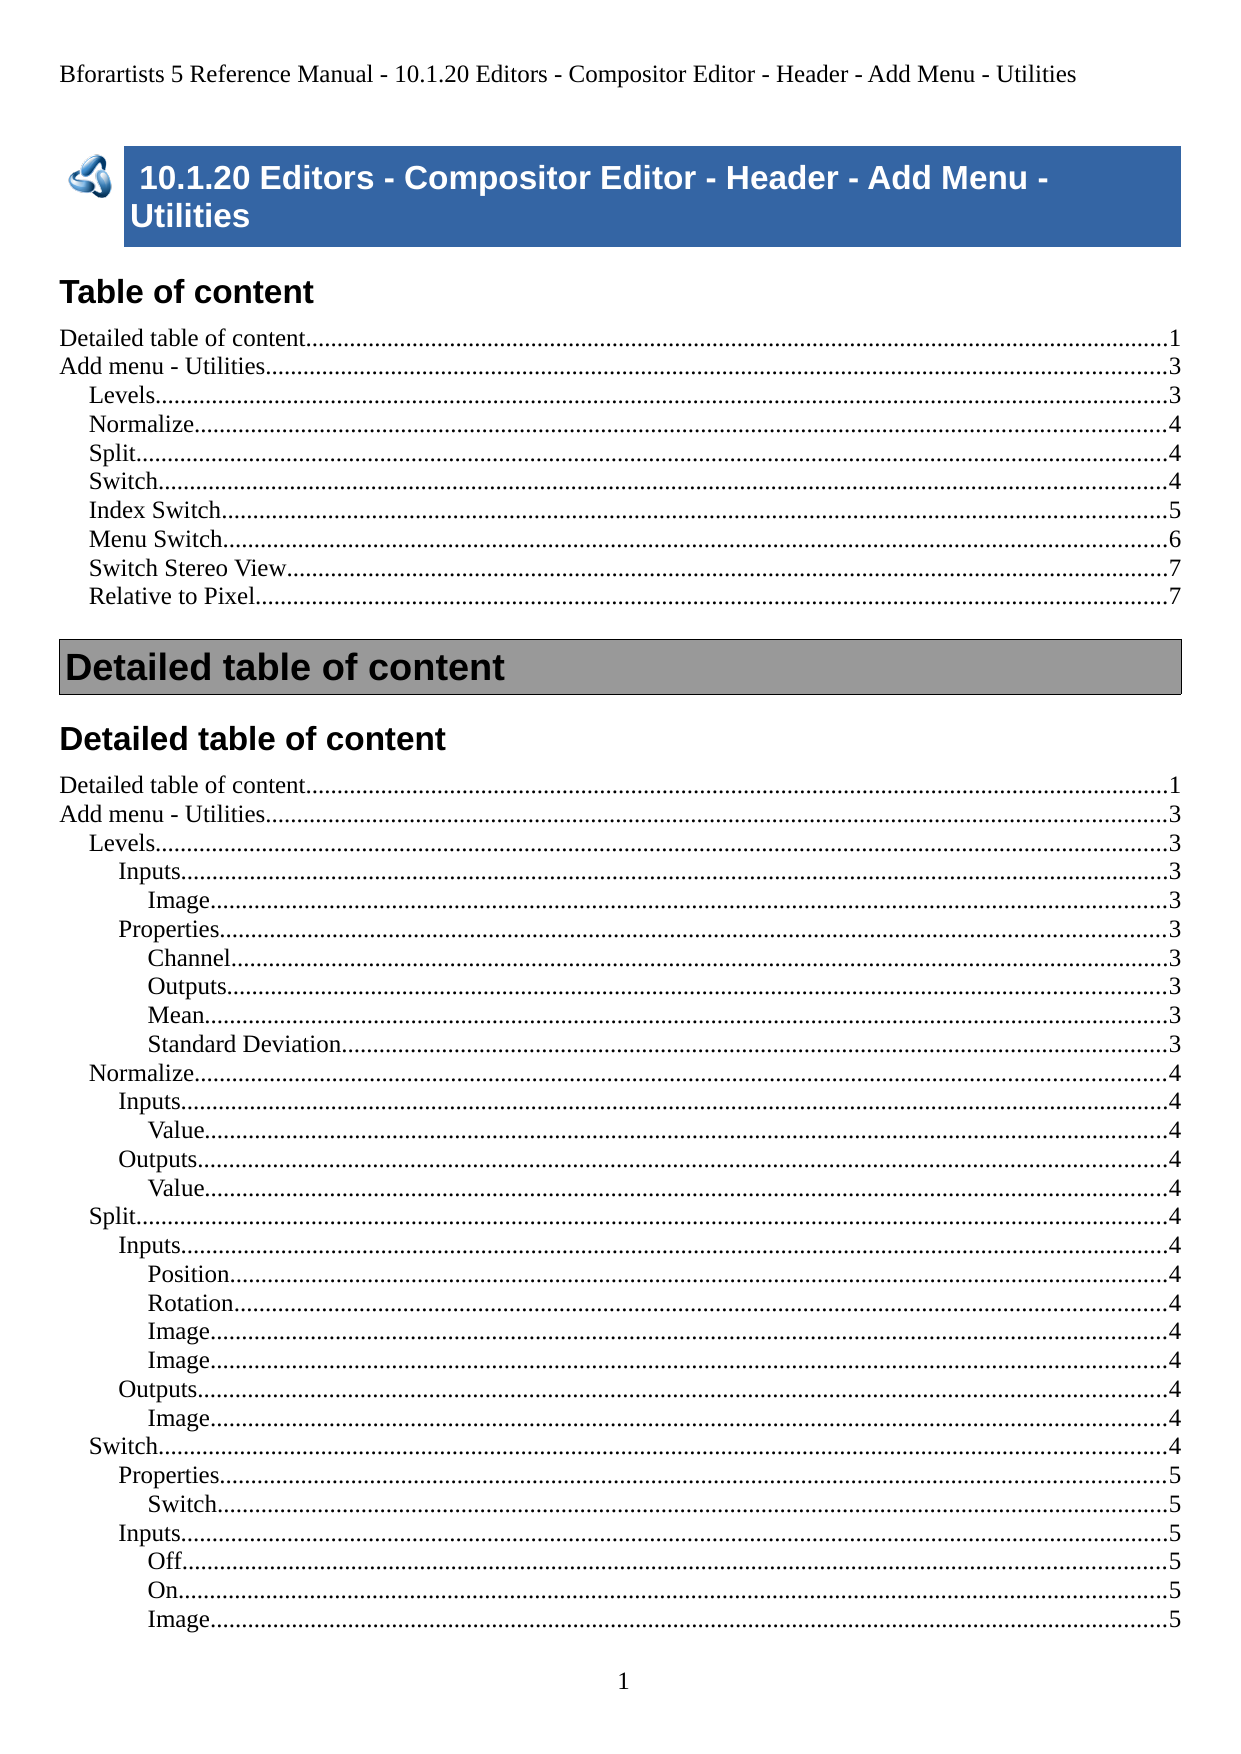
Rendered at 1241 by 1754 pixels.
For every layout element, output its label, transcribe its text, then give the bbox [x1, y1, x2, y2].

text Switch 4 [88, 1431, 1181, 1460]
table_header Detailed table of content [60, 640, 1181, 694]
subtitle Table of content [59, 272, 1181, 310]
text Image 4 [147, 1316, 1181, 1345]
text Add menu - Utilities 3 [59, 351, 1181, 380]
text Image 3 [147, 885, 1181, 914]
text Image 4 [147, 1403, 1181, 1431]
text Outputs 3 [147, 971, 1181, 1000]
text Properties 3 [118, 914, 1181, 943]
text Detailed table of content 1 [59, 323, 1181, 351]
text Normalize 4 [88, 409, 1181, 438]
text Levels 3 [88, 828, 1181, 856]
table_header [59, 146, 124, 247]
text Switch Stereo View 7 [88, 553, 1181, 581]
text Off 5 [147, 1546, 1181, 1575]
text Image 4 [147, 1345, 1181, 1374]
text Properties 5 [118, 1460, 1181, 1489]
text Menu Switch 6 [88, 524, 1181, 553]
text Inputs 4 [118, 1086, 1181, 1115]
text Split 4 [88, 1201, 1181, 1230]
text Inputs 3 [118, 856, 1181, 885]
text Add menu - Utilities 3 [59, 799, 1181, 828]
text Switch 4 [88, 466, 1181, 495]
text On 5 [147, 1575, 1181, 1604]
text Rotation 4 [147, 1288, 1181, 1316]
text Value 4 [147, 1115, 1181, 1144]
text Outputs 4 [118, 1144, 1181, 1173]
text Inputs 5 [118, 1518, 1181, 1546]
text Split 4 [88, 438, 1181, 466]
table_header 10.1.20 Editors - Compositor Editor - Header - Add Menu - Utilities [124, 146, 1181, 247]
text Inputs 4 [118, 1230, 1181, 1259]
subtitle Detailed table of content [59, 719, 1181, 758]
text Mean 3 [147, 1000, 1181, 1029]
text Value 4 [147, 1173, 1181, 1201]
picture [65, 152, 114, 201]
text Relative to Pixel 7 [88, 581, 1181, 610]
text Levels 3 [88, 380, 1181, 409]
text Switch 5 [147, 1489, 1181, 1518]
text Position 4 [147, 1259, 1181, 1288]
text Standard Deviation 3 [147, 1029, 1181, 1058]
text Image 5 [147, 1604, 1181, 1633]
text Index Switch 5 [88, 495, 1181, 524]
text Detailed table of content 1 [59, 770, 1181, 799]
text Channel 3 [147, 943, 1181, 971]
text Normalize 4 [88, 1058, 1181, 1086]
text Outputs 4 [118, 1374, 1181, 1403]
